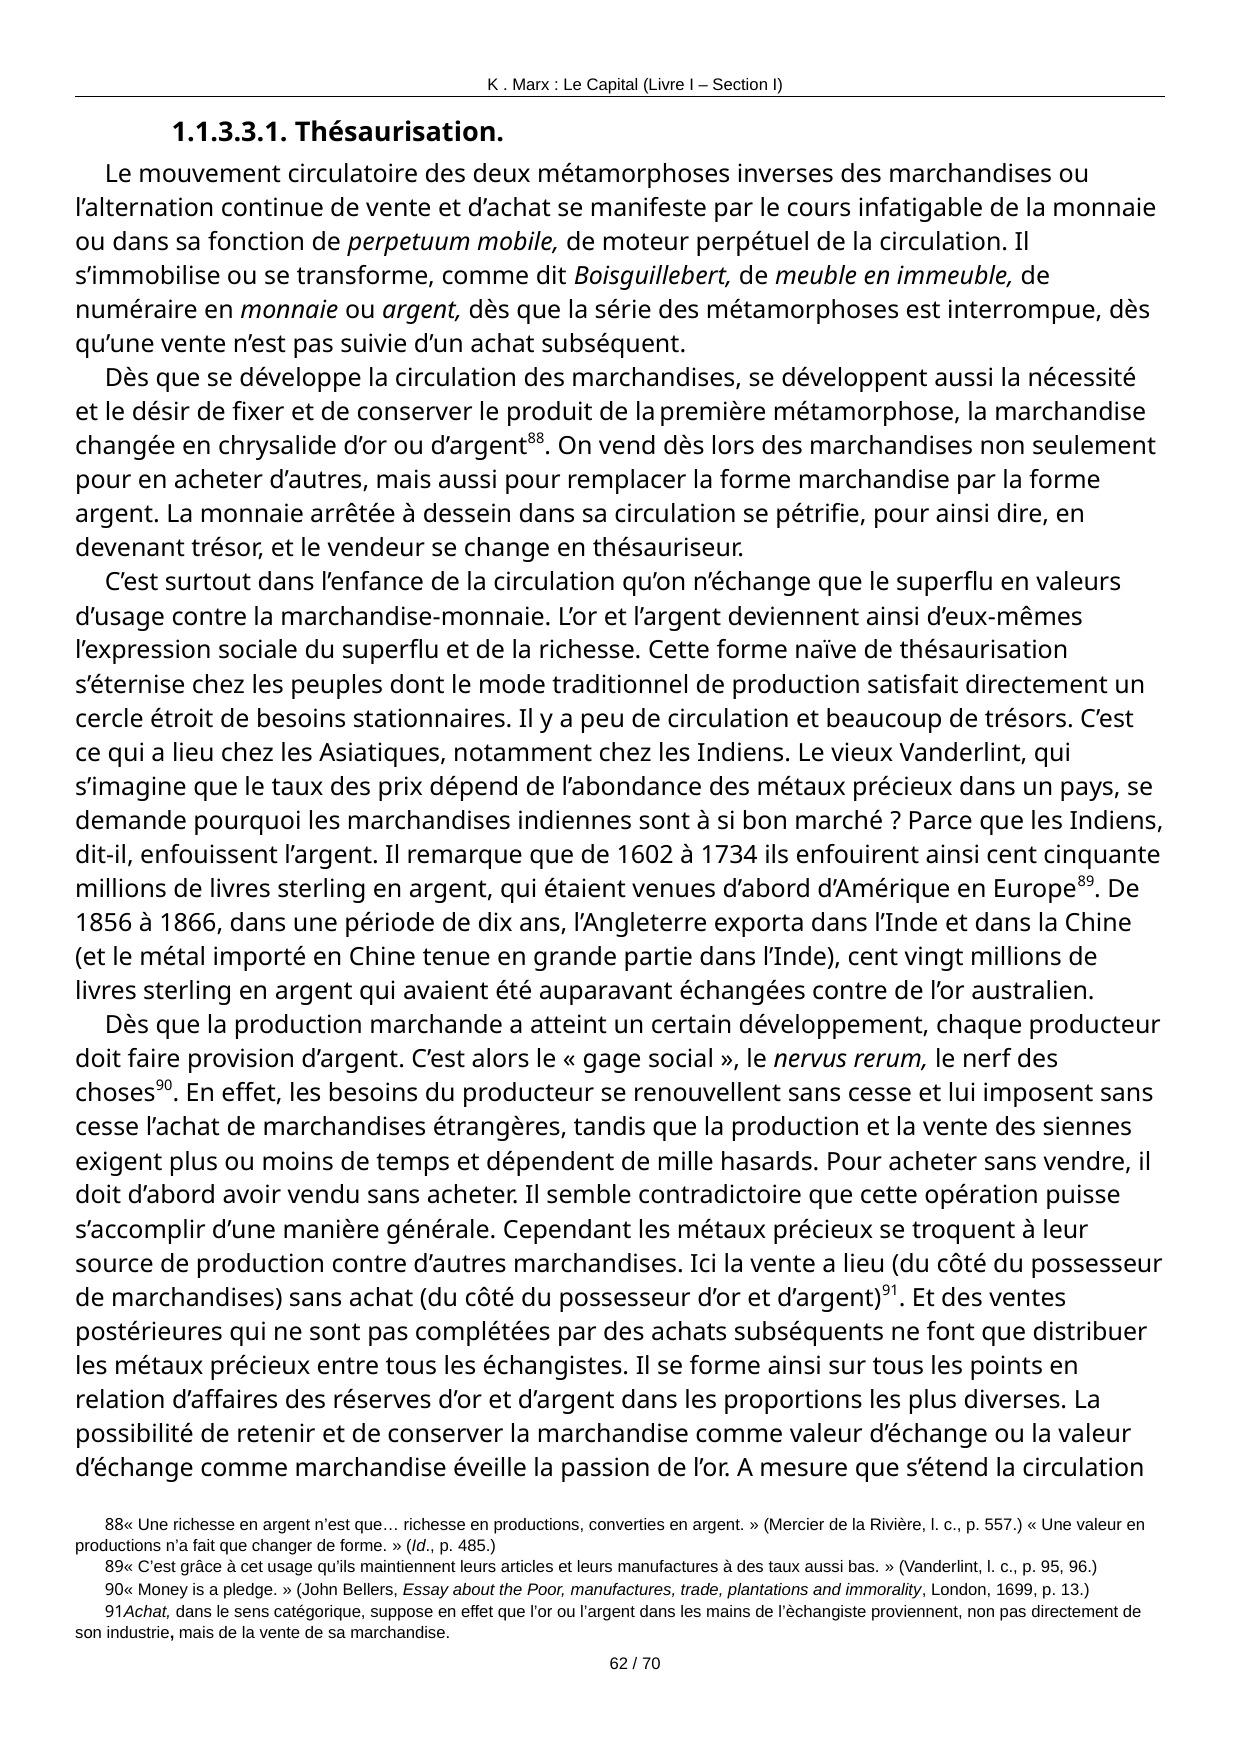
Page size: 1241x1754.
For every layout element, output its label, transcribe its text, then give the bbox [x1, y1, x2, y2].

text Dès que la production marchande a atteint un certain développement, chaque producteur doit faire provision d’argent. C’est alors le « gage social », le nervus rerum, le nerf des choses. En effet, les besoins du producteur se renouvellent sans cesse et lui imposent sans cesse l’achat de marchandises étrangères, tandis que la production et la vente des siennes exigent plus ou moins de temps et dépendent de mille hasards. Pour acheter sans vendre, il doit d’abord avoir vendu sans acheter. Il semble contradictoire que cette opération puisse s’accomplir d’une manière générale. Cependant les métaux précieux se troquent à leur source de production contre d’autres marchandises. Ici la vente a lieu (du côté du possesseur de marchandises) sans achat (du côté du possesseur d’or et d’argent). Et des ventes postérieures qui ne sont pas complétées par des achats subséquents ne font que distribuer les métaux précieux entre tous les échangistes. Il se forme ainsi sur tous les points en relation d’affaires des réserves d’or et d’argent dans les proportions les plus diverses. La possibilité de retenir et de conserver la marchandise comme valeur d’échange ou la valeur d’échange comme marchandise éveille la passion de l’or. A mesure que s’étend la circulation [75, 1007, 1165, 1484]
text « Une richesse en argent n’est que… richesse en productions, converties en argent. » (Mercier de la Rivière, l. c., p. 557.) « Une valeur en productions n’a fait que changer de forme. » (Id., p. 485.) [75, 1513, 1165, 1554]
text C’est surtout dans l’enfance de la circulation qu’on n’échange que le superflu en valeurs d’usage contre la marchandise‑monnaie. L’or et l’argent deviennent ainsi d’eux‑mêmes l’expression sociale du superflu et de la richesse. Cette forme naïve de thésaurisation s’éternise chez les peuples dont le mode traditionnel de production satisfait directement un cercle étroit de besoins stationnaires. Il y a peu de circulation et beaucoup de trésors. C’est ce qui a lieu chez les Asiatiques, notamment chez les Indiens. Le vieux Vanderlint, qui s’imagine que le taux des prix dépend de l’abondance des métaux précieux dans un pays, se demande pourquoi les marchandises indiennes sont à si bon marché ? Parce que les Indiens, dit‑il, enfouissent l’argent. Il remarque que de 1602 à 1734 ils enfouirent ainsi cent cinquante millions de livres sterling en argent, qui étaient venues d’abord d’Amérique en Europe. De 1856 à 1866, dans une période de dix ans, l’Angleterre exporta dans l’Inde et dans la Chine (et le métal importé en Chine tenue en grande partie dans l’Inde), cent vingt millions de livres sterling en argent qui avaient été auparavant échangées contre de l’or australien. [75, 564, 1165, 1007]
text Le mouvement circulatoire des deux métamorphoses inverses des marchandises ou l’alternation continue de vente et d’achat se manifeste par le cours infatigable de la monnaie ou dans sa fonction de perpetuum mobile, de moteur perpétuel de la circulation. Il s’immobilise ou se transforme, comme dit Boisguillebert, de meuble en immeuble, de numéraire en monnaie ou argent, dès que la série des métamorphoses est interrompue, dès qu’une vente n’est pas suivie d’un achat subséquent. [75, 155, 1165, 360]
text Dès que se développe la circulation des marchandises, se développent aussi la nécessité et le désir de fixer et de conserver le produit de la première métamorphose, la marchandise changée en chrysalide d’or ou d’argent. On vend dès lors des marchandises non seulement pour en acheter d’autres, mais aussi pour remplacer la forme marchandise par la forme argent. La monnaie arrêtée à dessein dans sa circulation se pétrifie, pour ainsi dire, en devenant trésor, et le vendeur se change en thésauriseur. [75, 360, 1165, 564]
text « C’est grâce à cet usage qu’ils maintiennent leurs articles et leurs manufactures à des taux aussi bas. » (Vanderlint, l. c., p. 95, 96.) [75, 1554, 1165, 1577]
subtitle 1.1.3.3.1. Thésaurisation. [171, 112, 1165, 149]
text Achat, dans le sens catégorique, suppose en effet que l’or ou l’argent dans les mains de l’èchangiste proviennent, non pas directement de son industrie, mais de la vente de sa marchandise. [75, 1600, 1165, 1642]
text « Money is a pledge. » (John Bellers, Essay about the Poor, manufactures, trade, plantations and immorality, London, 1699, p. 13.) [75, 1577, 1165, 1600]
